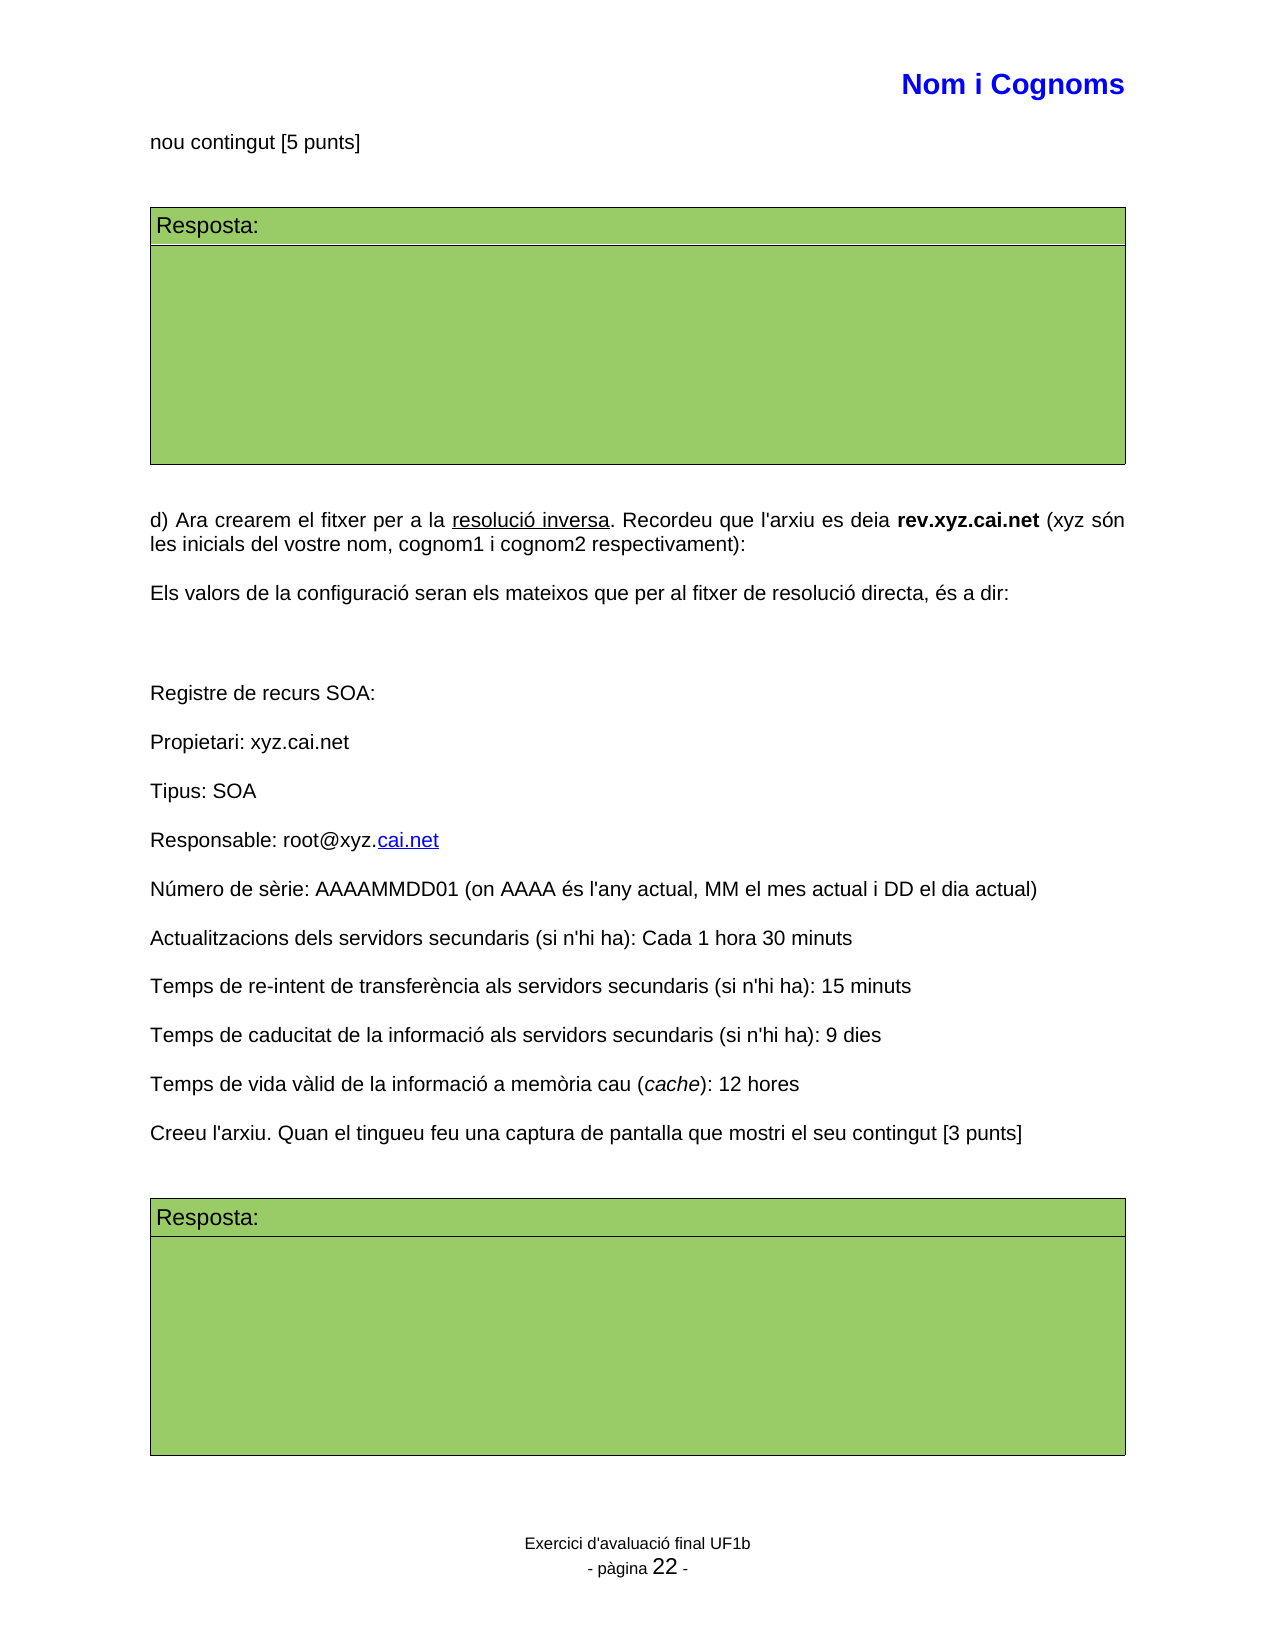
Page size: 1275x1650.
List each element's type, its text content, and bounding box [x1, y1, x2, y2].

text Temps de re-intent de transferència als servidors secundaris (si n'hi ha): 15 minuts [150, 974, 1125, 998]
text Els valors de la configuració seran els mateixos que per al fitxer de resolució directa, és a dir: [150, 580, 1125, 604]
text Tipus: SOA [150, 778, 1125, 802]
table_header Resposta: [151, 1199, 1125, 1236]
table_cell [151, 1237, 1125, 1455]
text Registre de recurs SOA: [150, 681, 1125, 704]
text Temps de caducitat de la informació als servidors secundaris (si n'hi ha): 9 dies [150, 1023, 1125, 1047]
text d) Ara crearem el fitxer per a la resolució inversa. Recordeu que l'arxiu es deia rev.xyz.cai.net (xyz són les inicials del vostre nom, cognom1 i cognom2 respectivament): [150, 507, 1125, 555]
table_header Resposta: [151, 208, 1125, 244]
text Creeu l'arxiu. Quan el tingueu feu una captura de pantalla que mostri el seu contingut [3 punts] [150, 1121, 1125, 1145]
text Temps de vida vàlid de la informació a memòria cau (cache): 12 hores [150, 1072, 1125, 1096]
text Propietari: xyz.cai.net [150, 729, 1125, 753]
text Responsable: root@xyz.cai.net [150, 827, 1125, 851]
table_cell [151, 246, 1125, 464]
text Actualitzacions dels servidors secundaris (si n'hi ha): Cada 1 hora 30 minuts [150, 925, 1125, 949]
text nou contingut [5 punts] [150, 130, 1125, 154]
text Número de sèrie: AAAAMMDD01 (on AAAA és l'any actual, MM el mes actual i DD el dia actual) [150, 876, 1125, 900]
